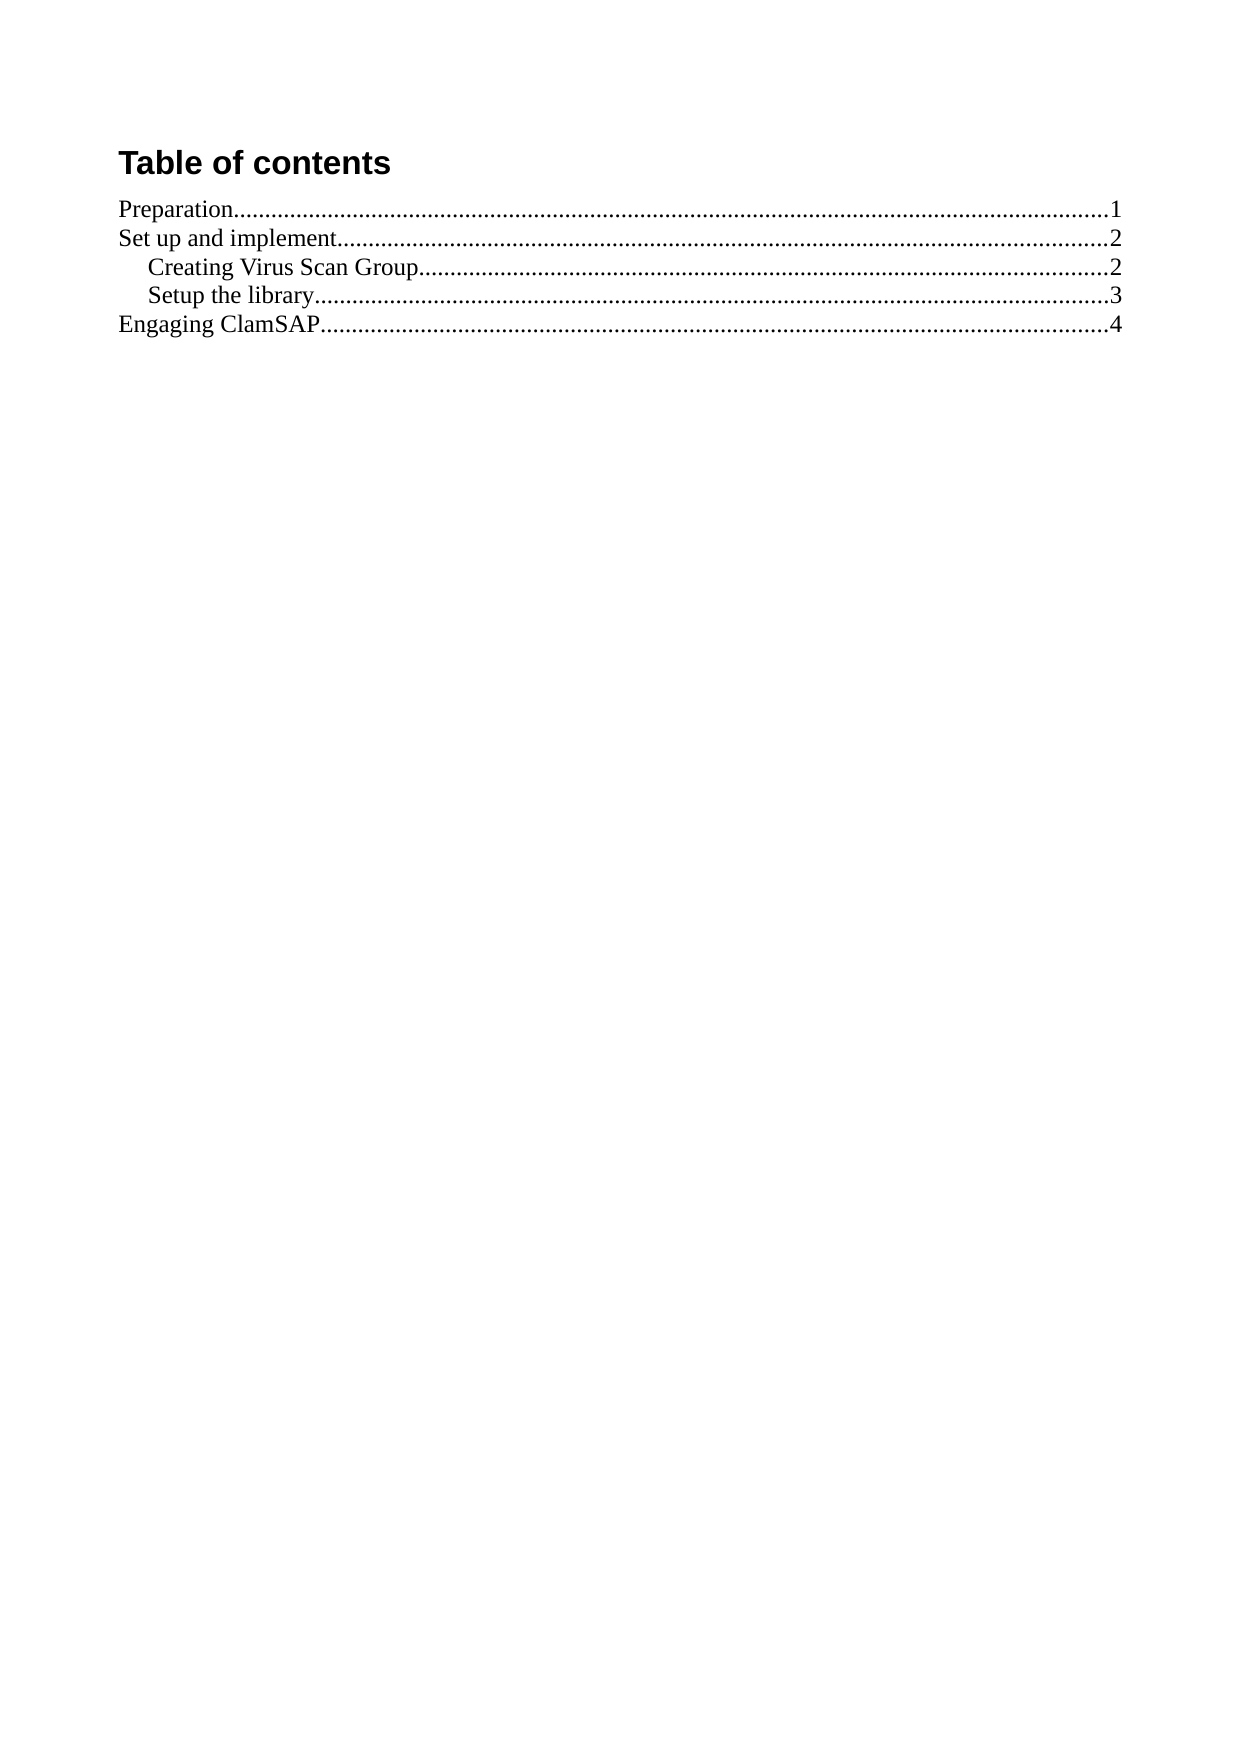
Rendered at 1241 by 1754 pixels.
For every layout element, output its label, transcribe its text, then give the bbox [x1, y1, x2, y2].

text Preparation 1 [118, 194, 1122, 223]
text Setup the library 3 [148, 280, 1122, 309]
text Set up and implement 2 [118, 223, 1122, 252]
subtitle Table of contents [118, 143, 1122, 182]
text Creating Virus Scan Group 2 [148, 252, 1122, 280]
text Engaging ClamSAP 4 [118, 309, 1122, 338]
